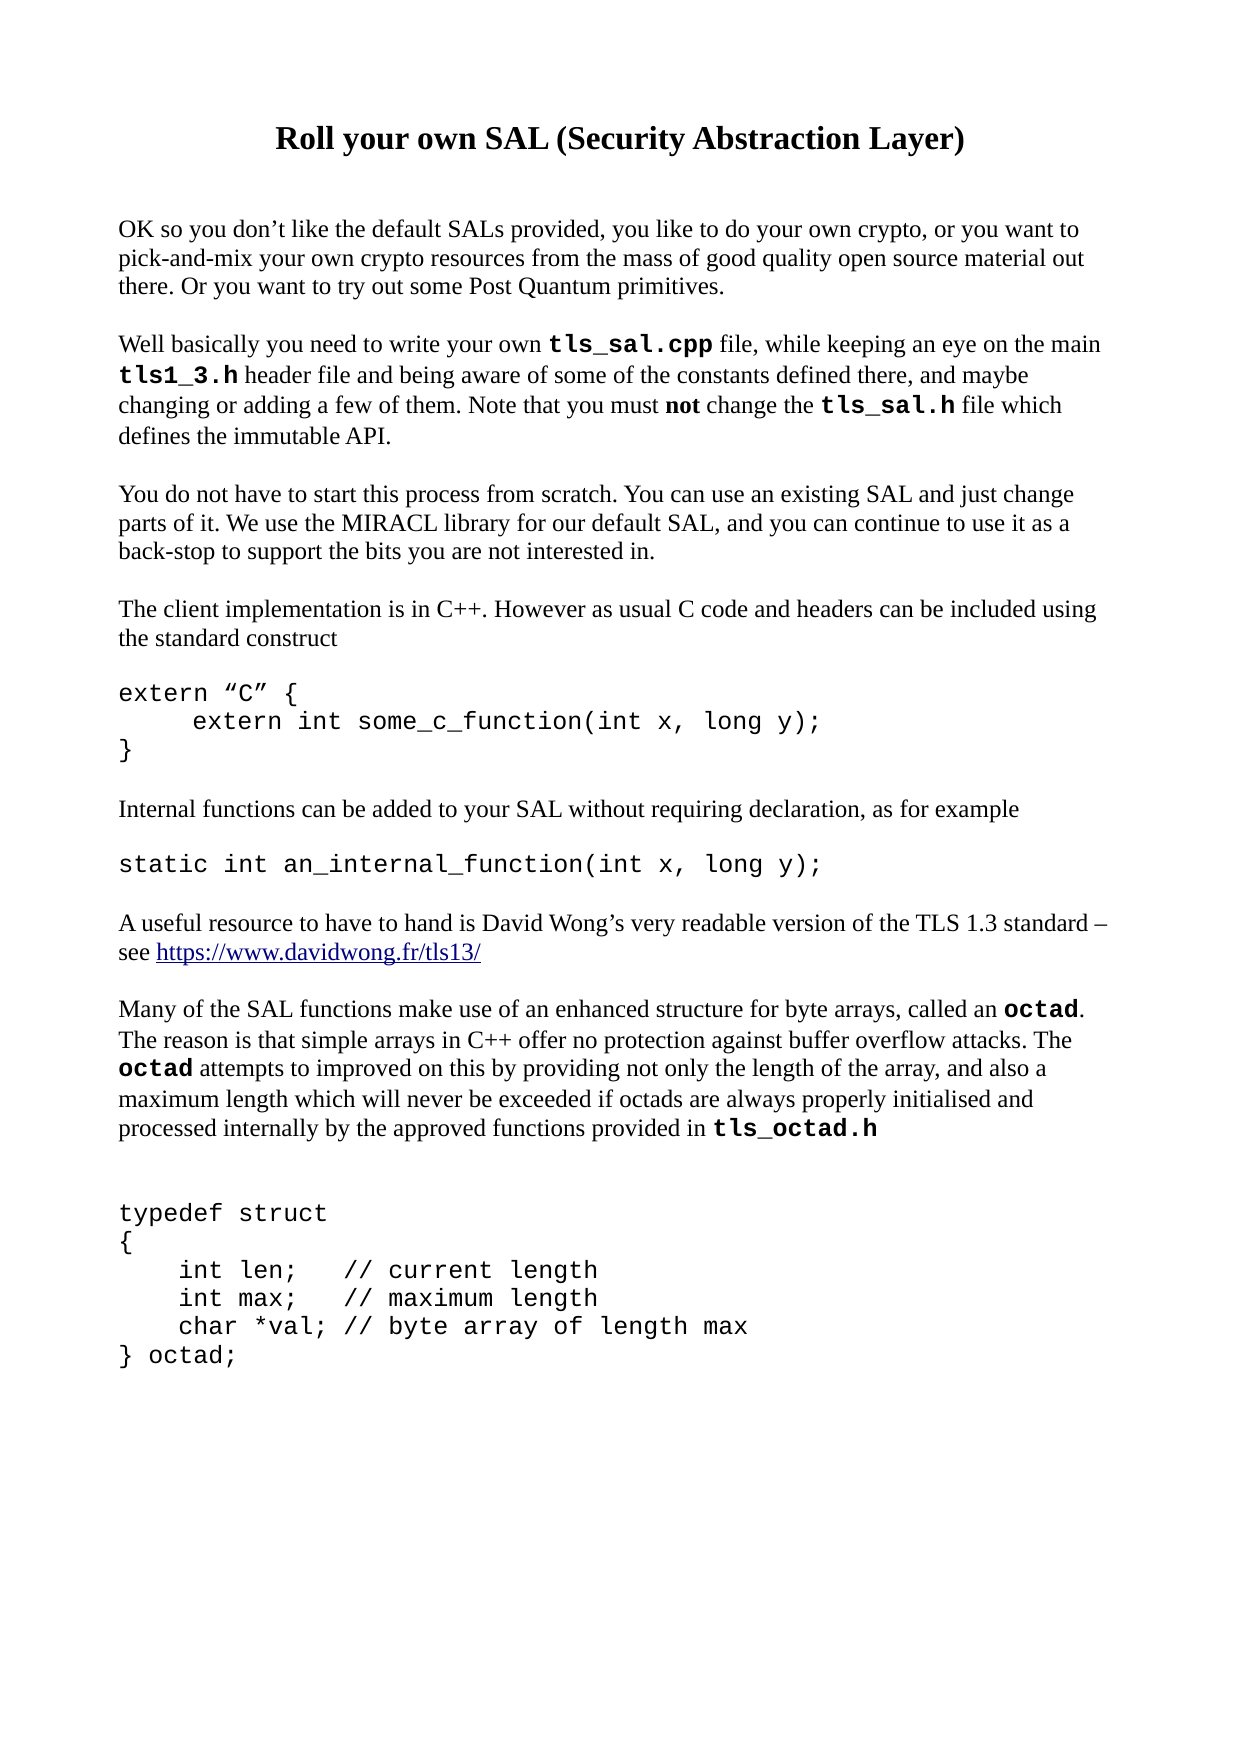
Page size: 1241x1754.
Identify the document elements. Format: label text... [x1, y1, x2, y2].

text } octad; [118, 1342, 1122, 1371]
text typedef struct [118, 1201, 1122, 1229]
text You do not have to start this process from scratch. You can use an existing SAL and just change parts of it. We use the MIRACL library for our default SAL, and you can continue to use it as a back-stop to support the bits you are not interested in. [118, 479, 1122, 565]
text } [118, 737, 1122, 765]
text OK so you don’t like the default SALs provided, you like to do your own crypto, or you want to pick-and-mix your own crypto resources from the mass of good quality open source material out there. Or you want to try out some Post Quantum primitives. [118, 214, 1122, 300]
text Roll your own SAL (Security Abstraction Layer) [118, 118, 1122, 156]
text A useful resource to have to hand is David Wong’s very readable version of the TLS 1.3 standard – see https://www.davidwong.fr/tls13/ [118, 908, 1122, 966]
text Internal functions can be added to your SAL without requiring declaration, as for example [118, 794, 1122, 823]
text extern int some_c_function(int x, long y); [118, 708, 1122, 737]
text { [118, 1229, 1122, 1257]
text Well basically you need to write your own tls_sal.cpp file, while keeping an eye on the main tls1_3.h header file and being aware of some of the constants defined there, and maybe changing or adding a few of them. Note that you must not change the tls_sal.h file which defines the immutable API. [118, 329, 1122, 450]
text static int an_internal_function(int x, long y); [118, 851, 1122, 880]
text extern “C” { [118, 680, 1122, 708]
text char *val; // byte array of length max [118, 1314, 1122, 1342]
text The client implementation is in C++. However as usual C code and headers can be included using the standard construct [118, 594, 1122, 651]
text int max; // maximum length [118, 1286, 1122, 1314]
text Many of the SAL functions make use of an enhanced structure for byte arrays, called an octad. The reason is that simple arrays in C++ offer no protection against buffer overflow attacks. The octad attempts to improved on this by providing not only the length of the array, and also a maximum length which will never be exceeded if octads are always properly initialised and processed internally by the approved functions provided in tls_octad.h [118, 994, 1122, 1144]
text int len; // current length [118, 1257, 1122, 1286]
